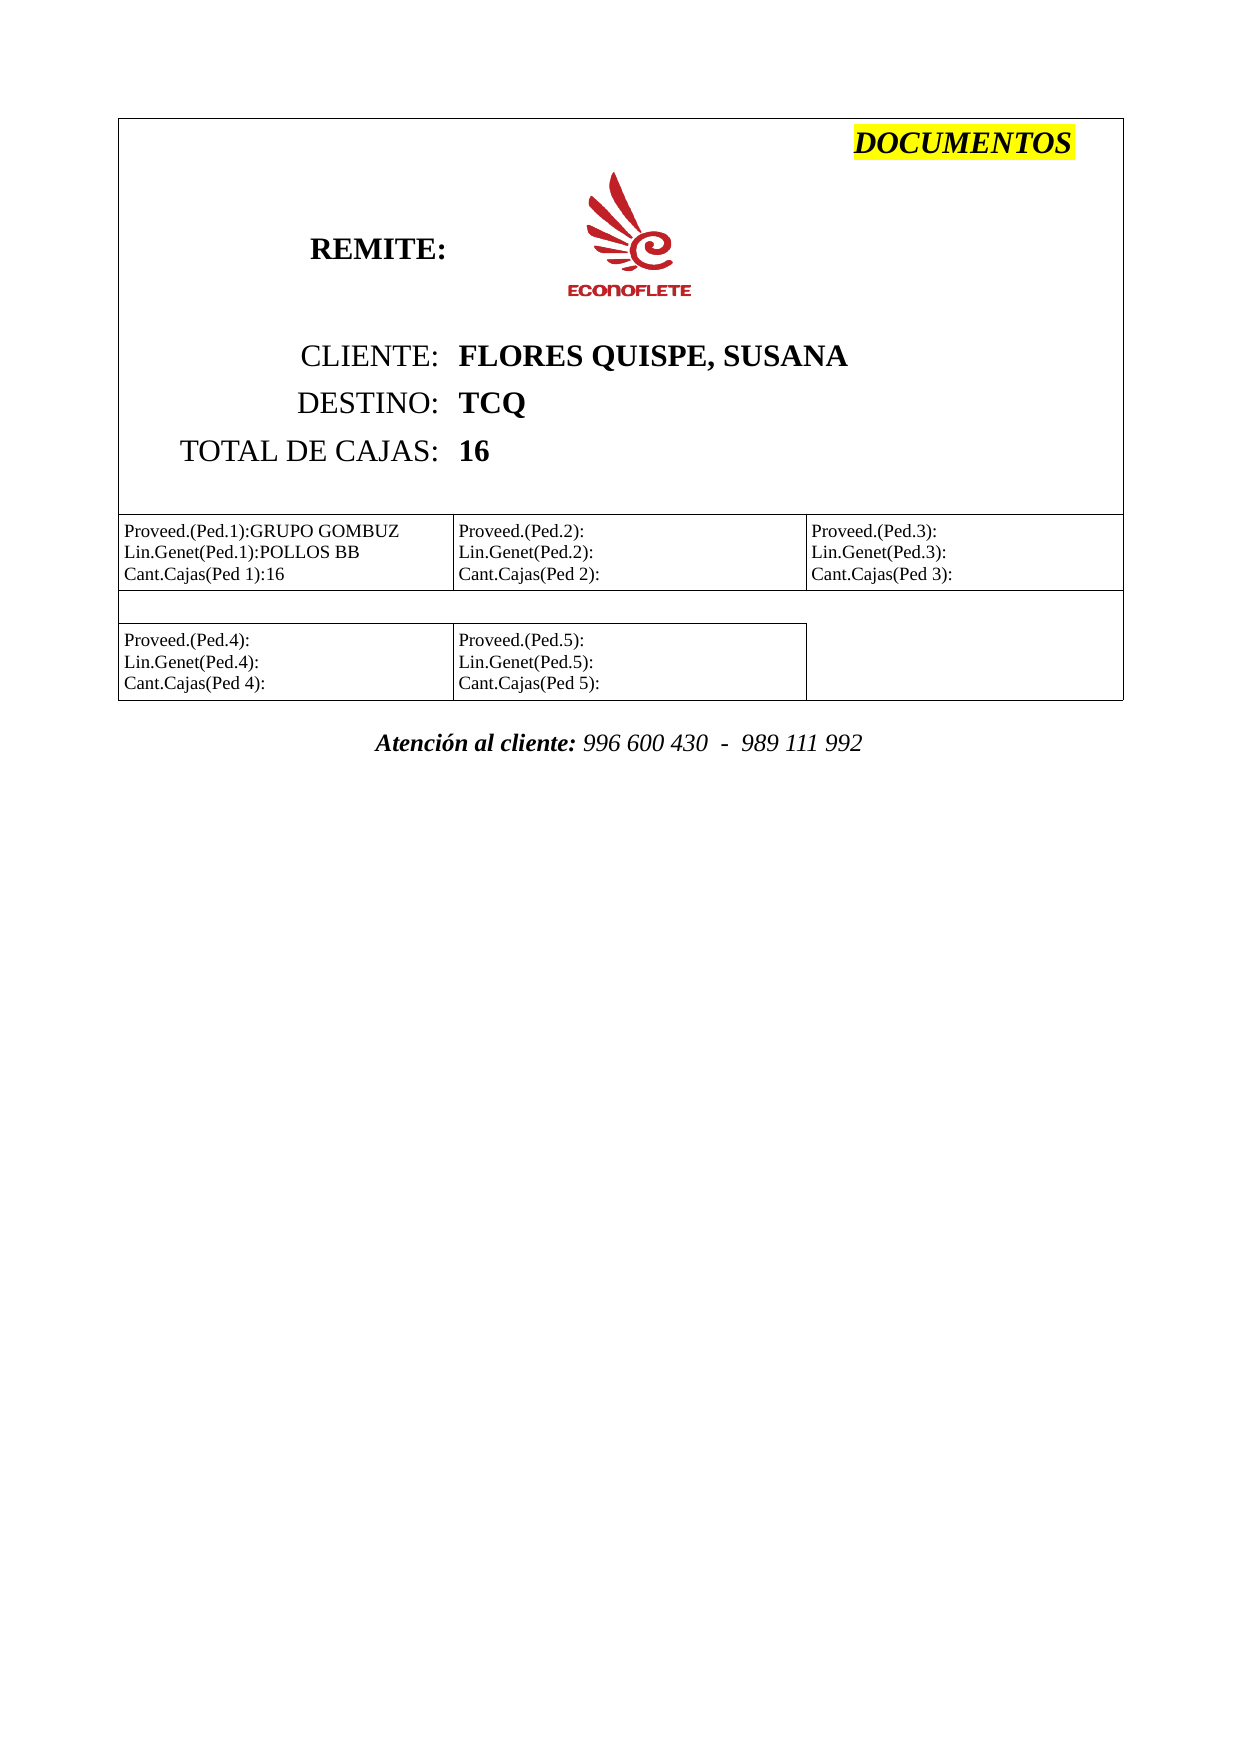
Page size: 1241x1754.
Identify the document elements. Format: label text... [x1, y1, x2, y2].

table_cell [453, 591, 806, 623]
table_cell Proveed.(Ped.3): Lin.Genet(Ped.3): Cant.Cajas(Ped 3): [807, 515, 1123, 590]
table_cell [119, 474, 453, 514]
text Atención al cliente: 996 600 430 - 989 111 992 [118, 728, 1122, 757]
table_cell Proveed.(Ped.4): Lin.Genet(Ped.4): Cant.Cajas(Ped 4): [119, 624, 453, 699]
table_cell [806, 474, 1123, 514]
picture [552, 171, 707, 297]
table_cell CLIENTE: [119, 332, 453, 379]
table_cell [119, 591, 453, 623]
table_cell TCQ [453, 379, 806, 426]
table_cell [806, 591, 1123, 623]
table_cell DESTINO: [119, 379, 453, 426]
table_cell FLORES QUISPE, SUSANA [453, 332, 1123, 379]
table_cell REMITE: [119, 166, 453, 332]
table_cell Proveed.(Ped.5): Lin.Genet(Ped.5): Cant.Cajas(Ped 5): [454, 624, 806, 699]
table_cell [453, 166, 806, 332]
table_cell Proveed.(Ped.2): Lin.Genet(Ped.2): Cant.Cajas(Ped 2): [454, 515, 806, 590]
table_cell [453, 474, 806, 514]
table_header [453, 119, 806, 166]
table_cell [807, 623, 1123, 699]
table_header DOCUMENTOS [806, 119, 1123, 166]
table_cell [806, 166, 1123, 332]
table_cell TOTAL DE CAJAS: [119, 426, 453, 474]
table_cell 16 [453, 426, 1123, 474]
table_cell Proveed.(Ped.1):GRUPO GOMBUZ Lin.Genet(Ped.1):POLLOS BB Cant.Cajas(Ped 1):16 [119, 515, 453, 590]
table_cell [806, 379, 1123, 426]
table_header [119, 119, 453, 166]
